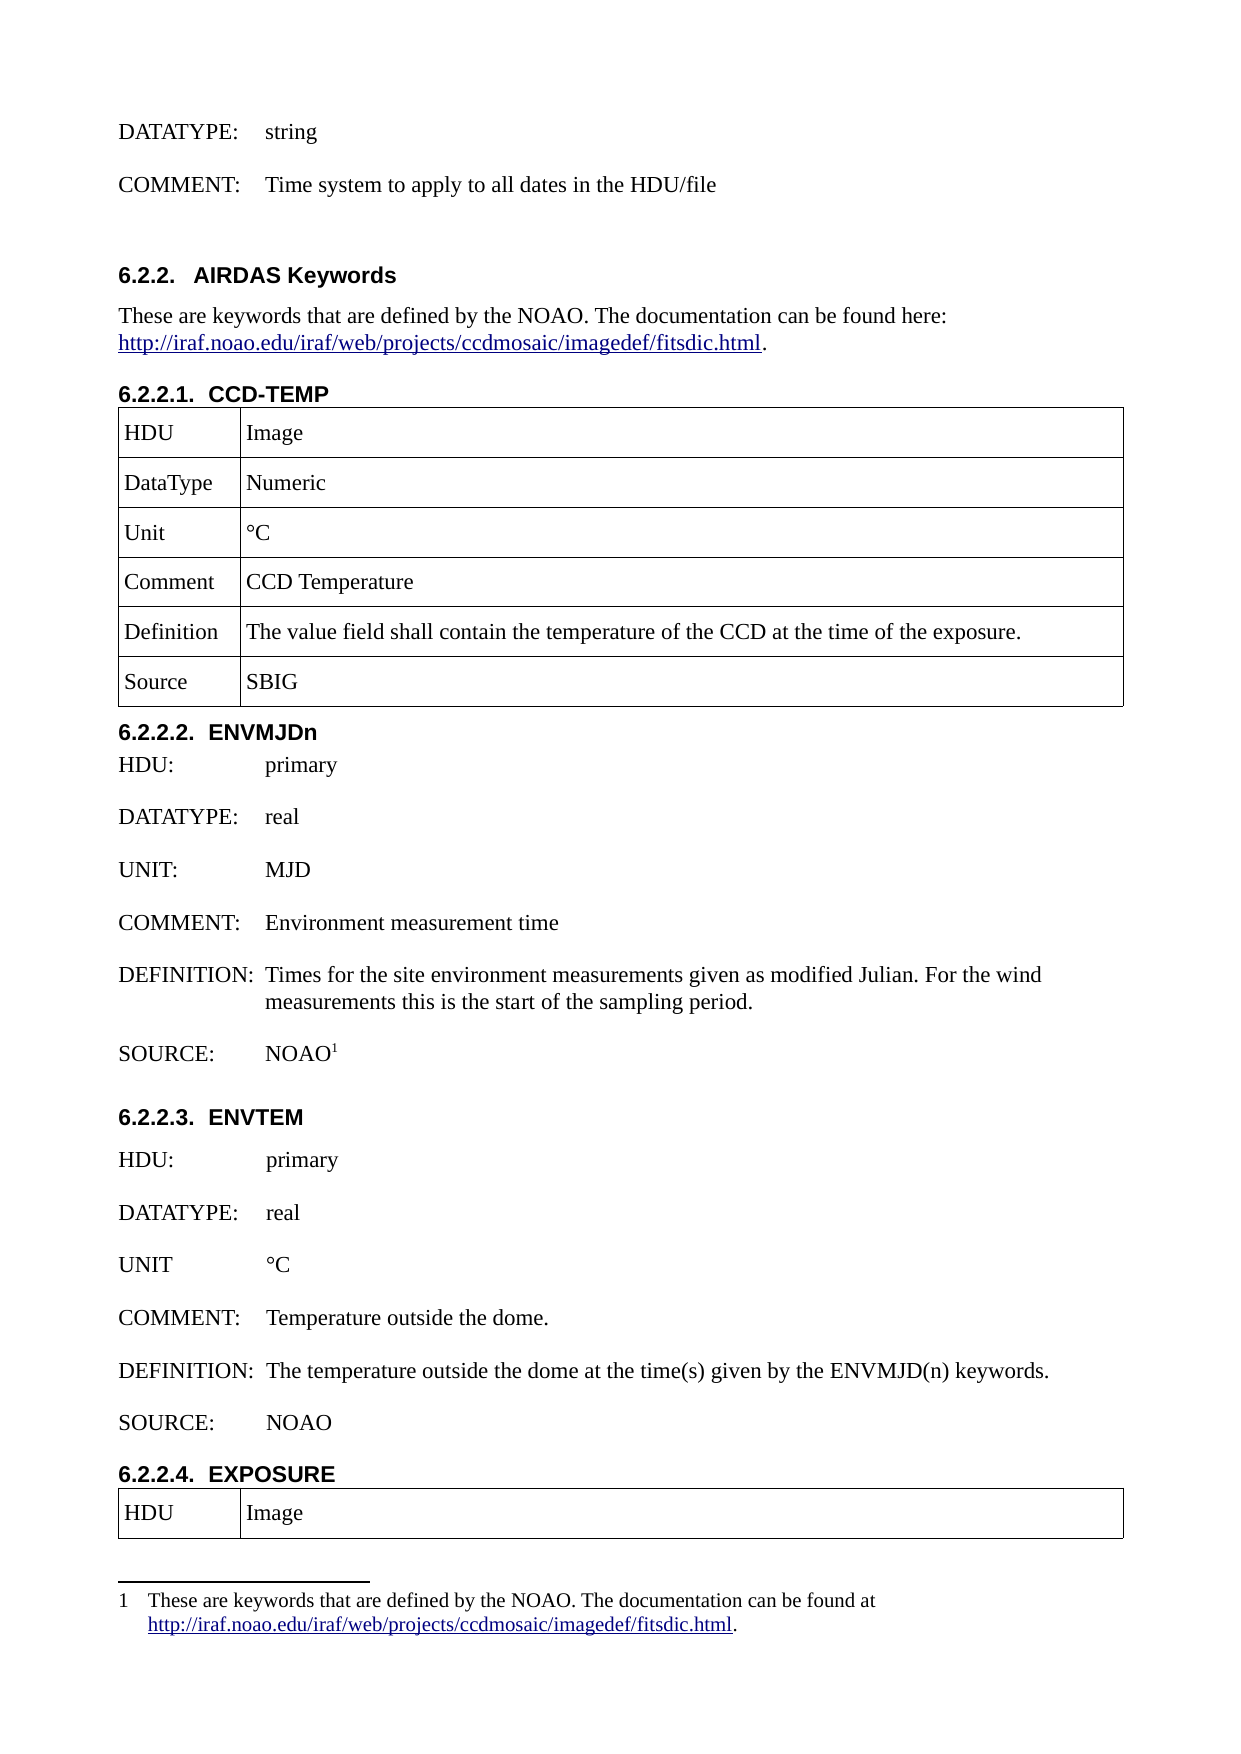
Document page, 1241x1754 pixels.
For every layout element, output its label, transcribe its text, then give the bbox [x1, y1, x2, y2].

table_cell The value field shall contain the temperature of the CCD at the time of the exposure. [241, 607, 1123, 656]
text These are keywords that are defined by the NOAO. The documentation can be found here: http://iraf.noao.edu/iraf/web/projects/ccdmosaic/imagedef/fitsdic.html. [118, 289, 1122, 355]
table_header HDU [119, 408, 240, 457]
text COMMENT: Time system to apply to all dates in the HDU/file [118, 157, 1122, 197]
subtitle AIRDAS Keywords [118, 262, 1122, 289]
table_cell Source [119, 657, 240, 706]
table_cell Numeric [241, 458, 1123, 507]
table_cell DataType [119, 458, 240, 507]
table_cell CCD Temperature [241, 558, 1123, 606]
subtitle EXPOSURE [118, 1461, 1122, 1488]
table_header Image [241, 408, 1123, 457]
text SOURCE: NOAO [118, 1027, 1122, 1067]
table_cell Unit [119, 508, 240, 557]
text DATATYPE: real [118, 789, 1122, 830]
subtitle ENVTEM [118, 1104, 1122, 1131]
text DATATYPE: string [118, 118, 1122, 144]
table_header Image [241, 1489, 1123, 1537]
table_cell SBIG [241, 657, 1123, 706]
text DEFINITION: The temperature outside the dome at the time(s) given by the ENVMJD(n) keywords. [118, 1343, 1122, 1383]
table_cell Definition [119, 607, 240, 656]
text COMMENT: Temperature outside the dome. [118, 1290, 1122, 1330]
text HDU: primary [118, 745, 1122, 777]
text HDU: primary [118, 1143, 1122, 1172]
text SOURCE: NOAO [118, 1396, 1122, 1436]
text UNIT °C [118, 1237, 1122, 1278]
text DEFINITION: Times for the site environment measurements given as modified Julian. For the wind measurements this is the start of the sampling period. [118, 948, 1122, 1014]
table_header HDU [119, 1489, 240, 1537]
text UNIT: MJD [118, 842, 1122, 882]
subtitle ENVMJDn [118, 719, 1122, 745]
text COMMENT: Environment measurement time [118, 895, 1122, 935]
text DATATYPE: real [118, 1185, 1122, 1225]
subtitle CCD-TEMP [118, 381, 1122, 407]
table_cell Comment [119, 558, 240, 606]
text These are keywords that are defined by the NOAO. The documentation can be found at http://iraf.noao.edu/iraf/web/projects/ccdmosaic/imagedef/fitsdic.html. [118, 1588, 1122, 1636]
table_cell °C [241, 508, 1123, 557]
